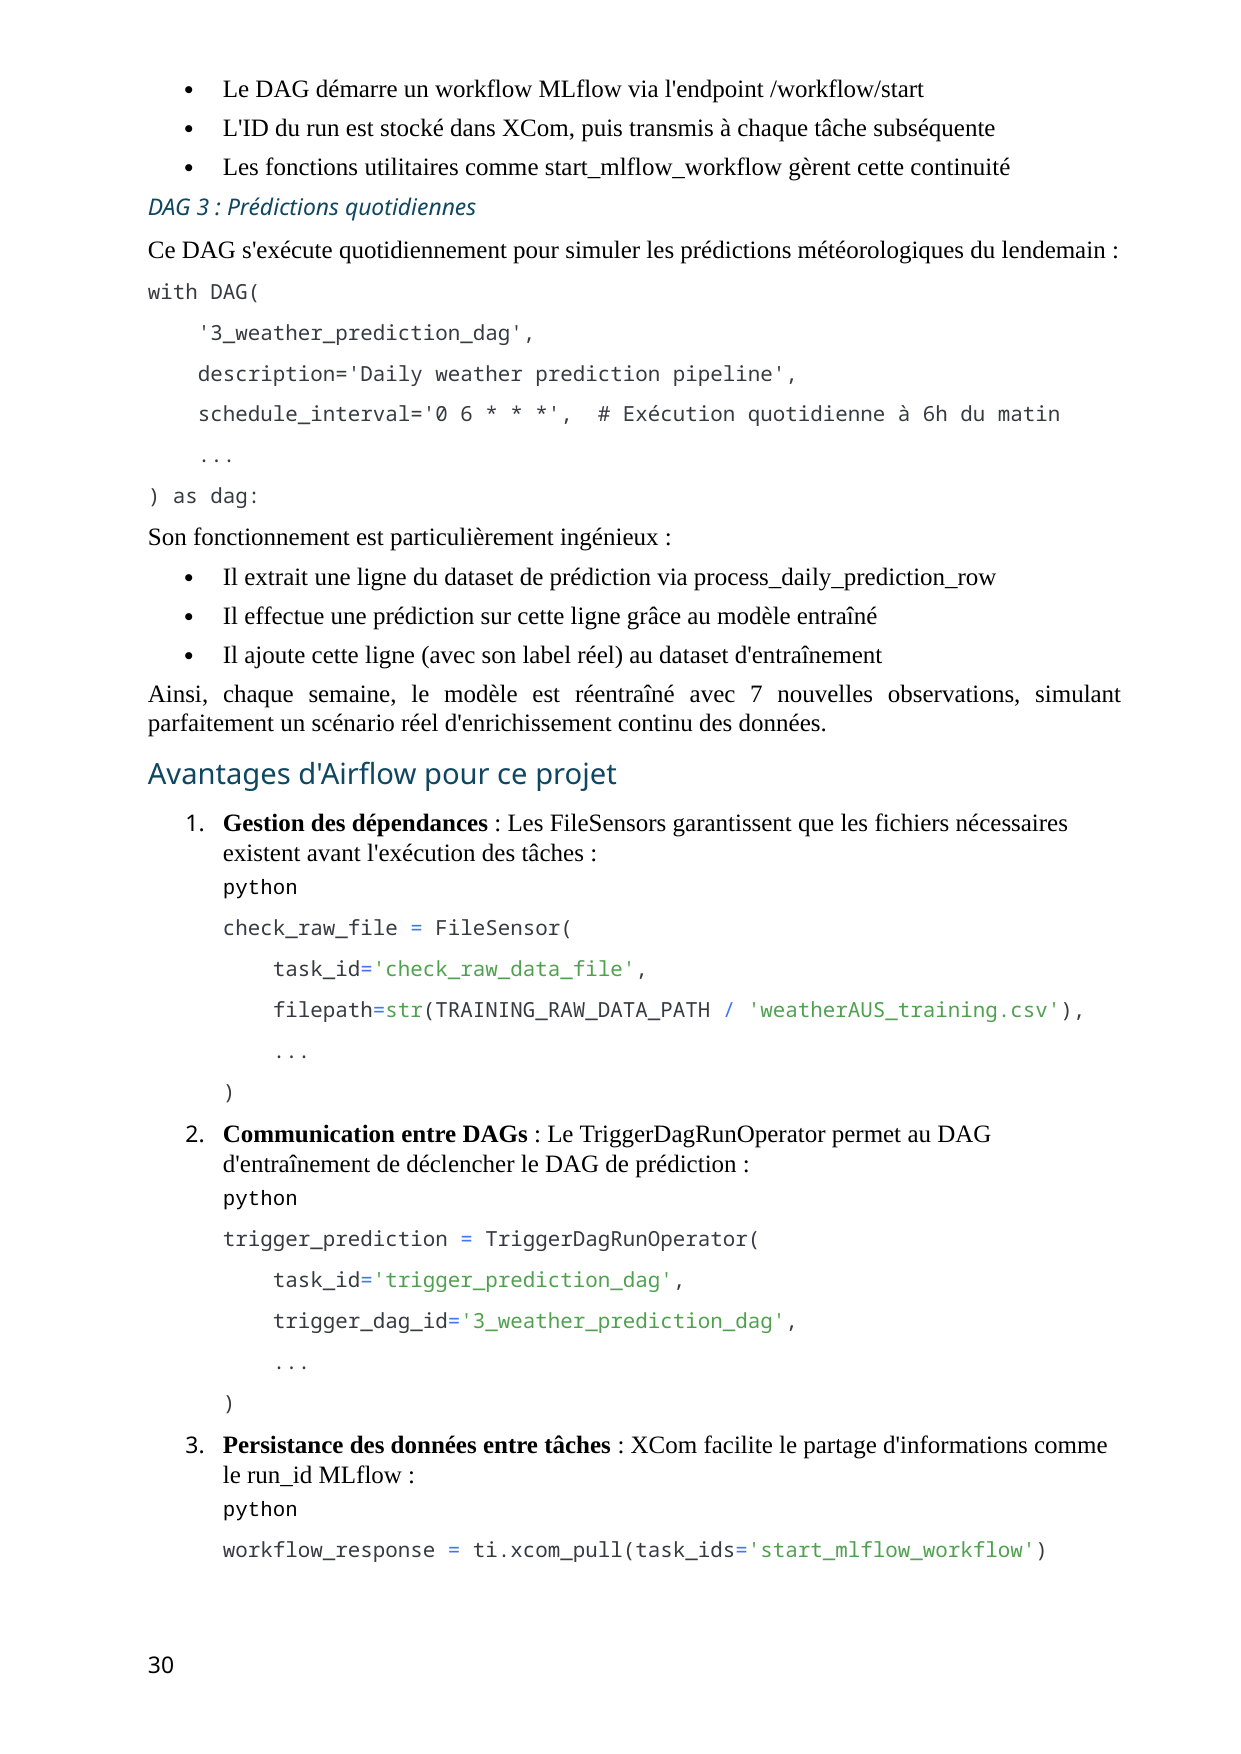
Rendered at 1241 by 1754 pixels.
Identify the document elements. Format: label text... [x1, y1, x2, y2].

text filepath=str(TRAINING_RAW_DATA_PATH / 'weatherAUS_training.csv'), [223, 995, 1122, 1023]
text Ainsi, chaque semaine, le modèle est réentraîné avec 7 nouvelles observations, simulant parfaitement un scénario réel d'enrichissement continu des données. [148, 679, 1122, 737]
text task_id='trigger_prediction_dag', [223, 1265, 1122, 1294]
list Il effectue une prédiction sur cette ligne grâce au modèle entraîné [185, 601, 1122, 629]
text check_raw_file = FileSensor( [223, 913, 1122, 941]
text '3_weather_prediction_dag', [148, 318, 1122, 346]
subtitle Avantages d'Airflow pour ce projet [148, 753, 1122, 793]
subtitle DAG 3 : Prédictions quotidiennes [148, 191, 1122, 223]
text trigger_dag_id='3_weather_prediction_dag', [223, 1306, 1122, 1334]
text python [223, 877, 1122, 901]
text schedule_interval='0 6 * * *', # Exécution quotidienne à 6h du matin [148, 399, 1122, 428]
text ... [223, 1347, 1122, 1376]
text workflow_response = ti.xcom_pull(task_ids='start_mlflow_workflow') [223, 1536, 1122, 1564]
text with DAG( [148, 277, 1122, 305]
list Les fonctions utilitaires comme start_mlflow_workflow gèrent cette continuité [185, 152, 1122, 181]
text ... [223, 1036, 1122, 1064]
text python [223, 1499, 1122, 1523]
text ) [223, 1388, 1122, 1416]
text ... [148, 441, 1122, 469]
text python [223, 1188, 1122, 1212]
text Son fonctionnement est particulièrement ingénieux : [148, 522, 1122, 551]
list Persistance des données entre tâches : XCom facilite le partage d'informations comme le run_id MLflow : [185, 1429, 1122, 1489]
text Ce DAG s'exécute quotidiennement pour simuler les prédictions météorologiques du lendemain : [148, 236, 1122, 264]
text ) as dag: [148, 481, 1122, 510]
text description='Daily weather prediction pipeline', [148, 359, 1122, 387]
list Communication entre DAGs : Le TriggerDagRunOperator permet au DAG d'entraînement de déclencher le DAG de prédiction : [185, 1118, 1122, 1178]
text trigger_prediction = TriggerDagRunOperator( [223, 1224, 1122, 1253]
list Il extrait une ligne du dataset de prédiction via process_daily_prediction_row [185, 562, 1122, 590]
text ) [223, 1077, 1122, 1105]
list Gestion des dépendances : Les FileSensors garantissent que les fichiers nécessaires existent avant l'exécution des tâches : [185, 806, 1122, 866]
list Il ajoute cette ligne (avec son label réel) au dataset d'entraînement [185, 640, 1122, 669]
list Le DAG démarre un workflow MLflow via l'endpoint /workflow/start [185, 74, 1122, 103]
text task_id='check_raw_data_file', [223, 954, 1122, 982]
list L'ID du run est stocké dans XCom, puis transmis à chaque tâche subséquente [185, 113, 1122, 142]
